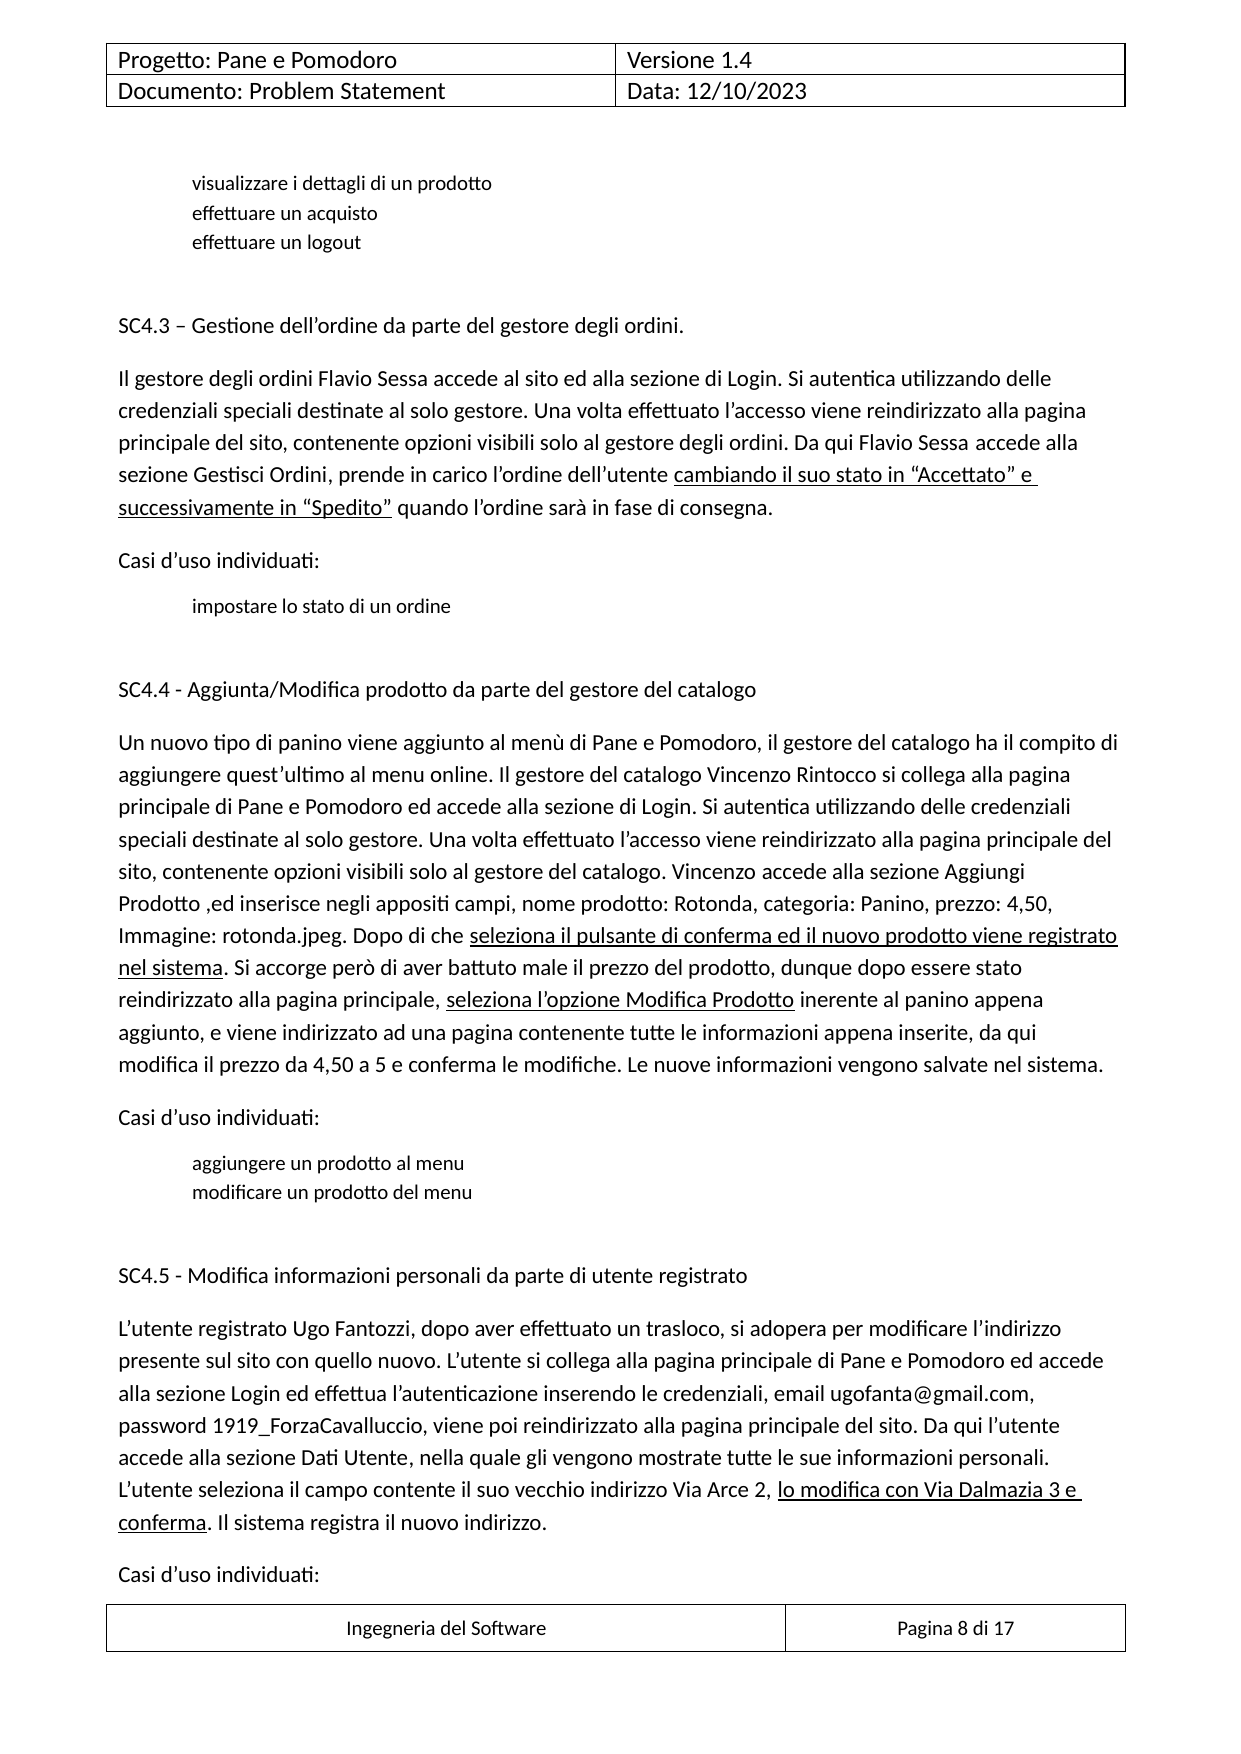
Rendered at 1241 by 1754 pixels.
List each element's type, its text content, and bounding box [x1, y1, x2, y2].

text SC4.4 - Aggiunta/Modifica prodotto da parte del gestore del catalogo [118, 675, 1122, 703]
text visualizzare i dettagli di un prodotto [192, 171, 1122, 196]
text Il gestore degli ordini Flavio Sessa accede al sito ed alla sezione di Login. Si autentica utilizzando delle credenziali speciali destinate al solo gestore. Una volta effettuato l’accesso viene reindirizzato alla pagina principale del sito, contenente opzioni visibili solo al gestore degli ordini. Da qui Flavio Sessa accede alla sezione Gestisci Ordini, prende in carico l’ordine dell’utente cambiando il suo stato in “Accettato” e successivamente in “Spedito” quando l’ordine sarà in fase di consegna. [118, 364, 1122, 521]
text L’utente registrato Ugo Fantozzi, dopo aver effettuato un trasloco, si adopera per modificare l’indirizzo presente sul sito con quello nuovo. L’utente si collega alla pagina principale di Pane e Pomodoro ed accede alla sezione Login ed effettua l’autenticazione inserendo le credenziali, email ugofanta@gmail.com, password 1919_ForzaCavalluccio, viene poi reindirizzato alla pagina principale del sito. Da qui l’utente accede alla sezione Dati Utente, nella quale gli vengono mostrate tutte le sue informazioni personali. L’utente seleziona il campo contente il suo vecchio indirizzo Via Arce 2, lo modifica con Via Dalmazia 3 e conferma. Il sistema registra il nuovo indirizzo. [118, 1314, 1122, 1536]
text effettuare un acquisto [192, 200, 1122, 225]
text SC4.5 - Modifica informazioni personali da parte di utente registrato [118, 1261, 1122, 1289]
text Casi d’uso individuati: [118, 1103, 1122, 1131]
text modificare un prodotto del menu [192, 1179, 1122, 1205]
text Un nuovo tipo di panino viene aggiunto al menù di Pane e Pomodoro, il gestore del catalogo ha il compito di aggiungere quest’ultimo al menu online. Il gestore del catalogo Vincenzo Rintocco si collega alla pagina principale di Pane e Pomodoro ed accede alla sezione di Login. Si autentica utilizzando delle credenziali speciali destinate al solo gestore. Una volta effettuato l’accesso viene reindirizzato alla pagina principale del sito, contenente opzioni visibili solo al gestore del catalogo. Vincenzo accede alla sezione Aggiungi Prodotto ,ed inserisce negli appositi campi, nome prodotto: Rotonda, categoria: Panino, prezzo: 4,50, Immagine: rotonda.jpeg. Dopo di che seleziona il pulsante di conferma ed il nuovo prodotto viene registrato nel sistema. Si accorge però di aver battuto male il prezzo del prodotto, dunque dopo essere stato reindirizzato alla pagina principale, seleziona l’opzione Modifica Prodotto inerente al panino appena aggiunto, e viene indirizzato ad una pagina contenente tutte le informazioni appena inserite, da qui modifica il prezzo da 4,50 a 5 e conferma le modifiche. Le nuove informazioni vengono salvate nel sistema. [118, 728, 1122, 1078]
text SC4.3 – Gestione dell’ordine da parte del gestore degli ordini. [118, 311, 1122, 339]
text impostare lo stato di un ordine [192, 593, 1122, 618]
text Casi d’uso individuati: [118, 1561, 1122, 1589]
text Casi d’uso individuati: [118, 546, 1122, 574]
text aggiungere un prodotto al menu [192, 1150, 1122, 1176]
text effettuare un logout [192, 229, 1122, 254]
